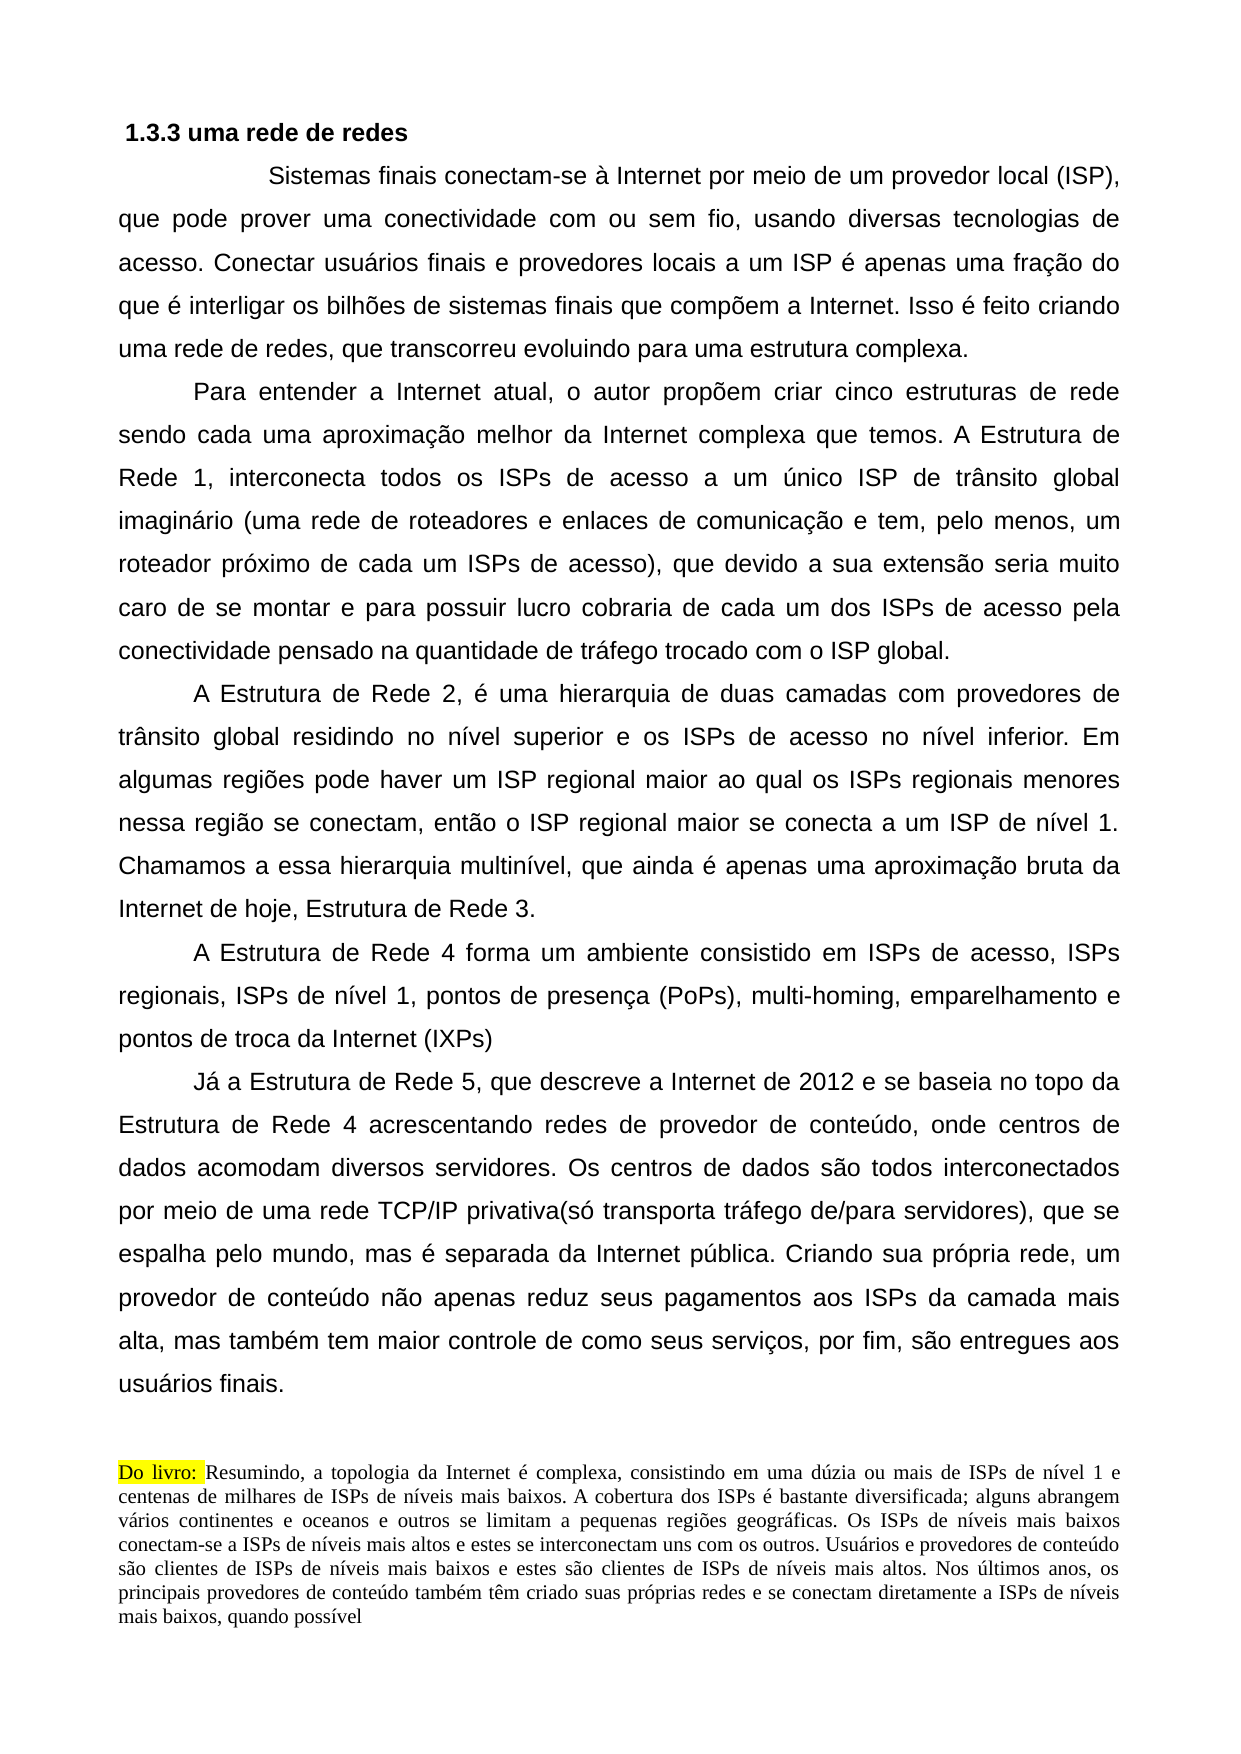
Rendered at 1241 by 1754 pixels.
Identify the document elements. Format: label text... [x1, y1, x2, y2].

text Do livro: Resumindo, a topologia da Internet é complexa, consistindo em uma dúzia ou mais de ISPs de nível 1 e centenas de milhares de ISPs de níveis mais baixos. A cobertura dos ISPs é bastante diversificada; alguns abrangem vários continentes e oceanos e outros se limitam a pequenas regiões geográficas. Os ISPs de níveis mais baixos conectam-se a ISPs de níveis mais altos e estes se interconectam uns com os outros. Usuários e provedores de conteúdo são clientes de ISPs de níveis mais baixos e estes são clientes de ISPs de níveis mais altos. Nos últimos anos, os principais provedores de conteúdo também têm criado suas próprias redes e se conectam diretamente a ISPs de níveis mais baixos, quando possível [118, 1460, 1122, 1628]
text 1.3.3 uma rede de redes [118, 118, 1122, 147]
text Sistemas finais conectam-se à Internet por meio de um provedor local (ISP), que pode prover uma conectividade com ou sem fio, usando diversas tecnologias de acesso. Conectar usuários finais e provedores locais a um ISP é apenas uma fração do que é interligar os bilhões de sistemas finais que compõem a Internet. Isso é feito criando uma rede de redes, que transcorreu evoluindo para uma estrutura complexa. [118, 161, 1122, 362]
text A Estrutura de Rede 4 forma um ambiente consistido em ISPs de acesso, ISPs regionais, ISPs de nível 1, pontos de presença (PoPs), multi-homing, emparelhamento e pontos de troca da Internet (IXPs) [118, 937, 1122, 1052]
text A Estrutura de Rede 2, é uma hierarquia de duas camadas com provedores de trânsito global residindo no nível superior e os ISPs de acesso no nível inferior. Em algumas regiões pode haver um ISP regional maior ao qual os ISPs regionais menores nessa região se conectam, então o ISP regional maior se conecta a um ISP de nível 1. Chamamos a essa hierarquia multinível, que ainda é apenas uma aproximação bruta da Internet de hoje, Estrutura de Rede 3. [118, 679, 1122, 923]
text Para entender a Internet atual, o autor propõem criar cinco estruturas de rede sendo cada uma aproximação melhor da Internet complexa que temos. A Estrutura de Rede 1, interconecta todos os ISPs de acesso a um único ISP de trânsito global imaginário (uma rede de roteadores e enlaces de comunicação e tem, pelo menos, um roteador próximo de cada um ISPs de acesso), que devido a sua extensão seria muito caro de se montar e para possuir lucro cobraria de cada um dos ISPs de acesso pela conectividade pensado na quantidade de tráfego trocado com o ISP global. [118, 377, 1122, 664]
text Já a Estrutura de Rede 5, que descreve a Internet de 2012 e se baseia no topo da Estrutura de Rede 4 acrescentando redes de provedor de conteúdo, onde centros de dados acomodam diversos servidores. Os centros de dados são todos interconectados por meio de uma rede TCP/IP privativa(só transporta tráfego de/para servidores), que se espalha pelo mundo, mas é separada da Internet pública. Criando sua própria rede, um provedor de conteúdo não apenas reduz seus pagamentos aos ISPs da camada mais alta, mas também tem maior controle de como seus serviços, por fim, são entregues aos usuários finais. [118, 1067, 1122, 1397]
